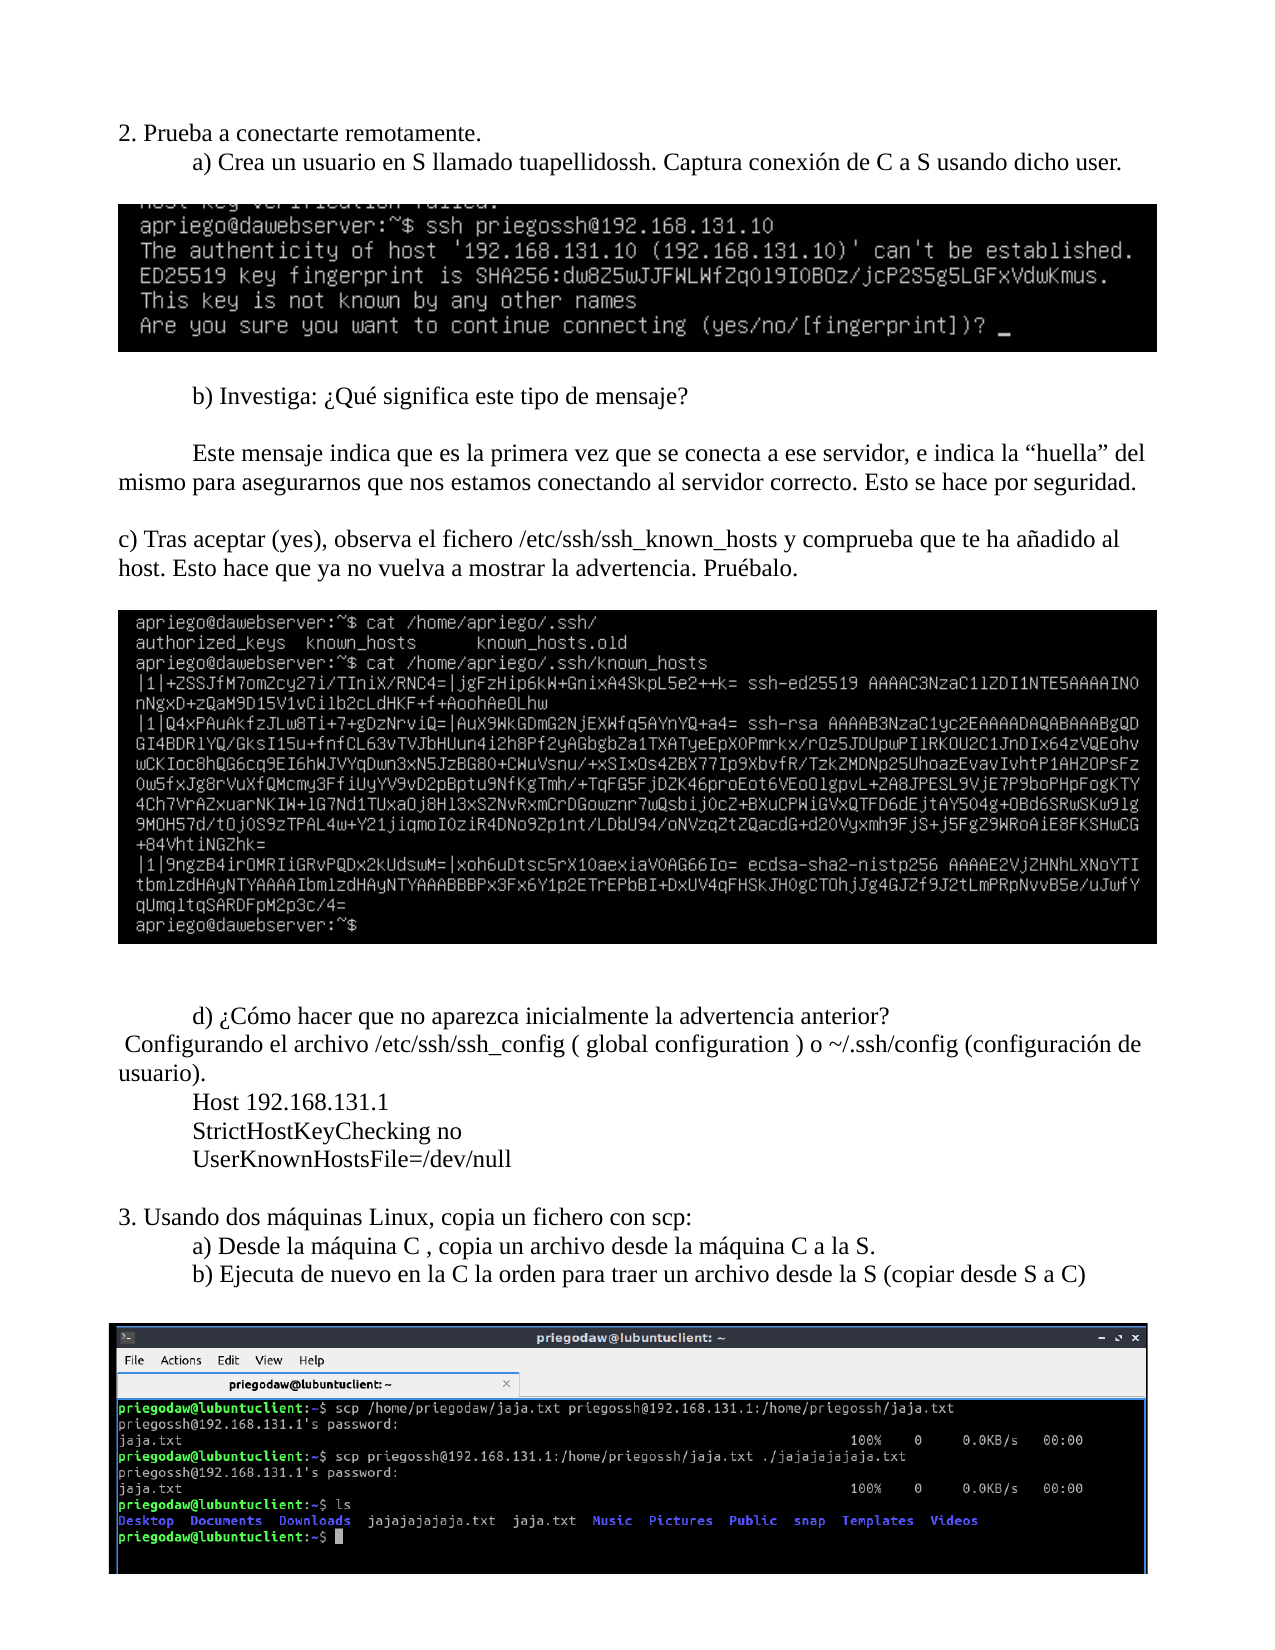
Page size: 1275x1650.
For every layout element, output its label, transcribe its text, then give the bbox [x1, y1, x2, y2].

text a) Desde la máquina C , copia un archivo desde la máquina C a la S. [118, 1231, 1157, 1259]
text StrictHostKeyChecking no [118, 1116, 1157, 1144]
picture [118, 610, 1157, 944]
text b) Investiga: ¿Qué significa este tipo de mensaje? [118, 381, 1157, 409]
text 2. Prueba a conectarte remotamente. [118, 118, 1157, 147]
text Este mensaje indica que es la primera vez que se conecta a ese servidor, e indica la “huella” del mismo para asegurarnos que nos estamos conectando al servidor correcto. Esto se hace por seguridad. [118, 438, 1157, 496]
text Configurando el archivo /etc/ssh/ssh_config ( global configuration ) o ~/.ssh/config (configuración de usuario). [118, 1029, 1157, 1087]
picture [118, 204, 1157, 352]
picture [108, 1323, 1148, 1574]
text 3. Usando dos máquinas Linux, copia un fichero con scp: [118, 1202, 1157, 1231]
text a) Crea un usuario en S llamado tuapellidossh. Captura conexión de C a S usando dicho user. [118, 147, 1157, 176]
text UserKnownHostsFile=/dev/null [118, 1144, 1157, 1173]
text Host 192.168.131.1 [118, 1087, 1157, 1116]
text b) Ejecuta de nuevo en la C la orden para traer un archivo desde la S (copiar desde S a C) [118, 1259, 1157, 1288]
text c) Tras aceptar (yes), observa el fichero /etc/ssh/ssh_known_hosts y comprueba que te ha añadido al host. Esto hace que ya no vuelva a mostrar la advertencia. Pruébalo. [118, 524, 1157, 582]
text d) ¿Cómo hacer que no aparezca inicialmente la advertencia anterior? [118, 1001, 1157, 1029]
